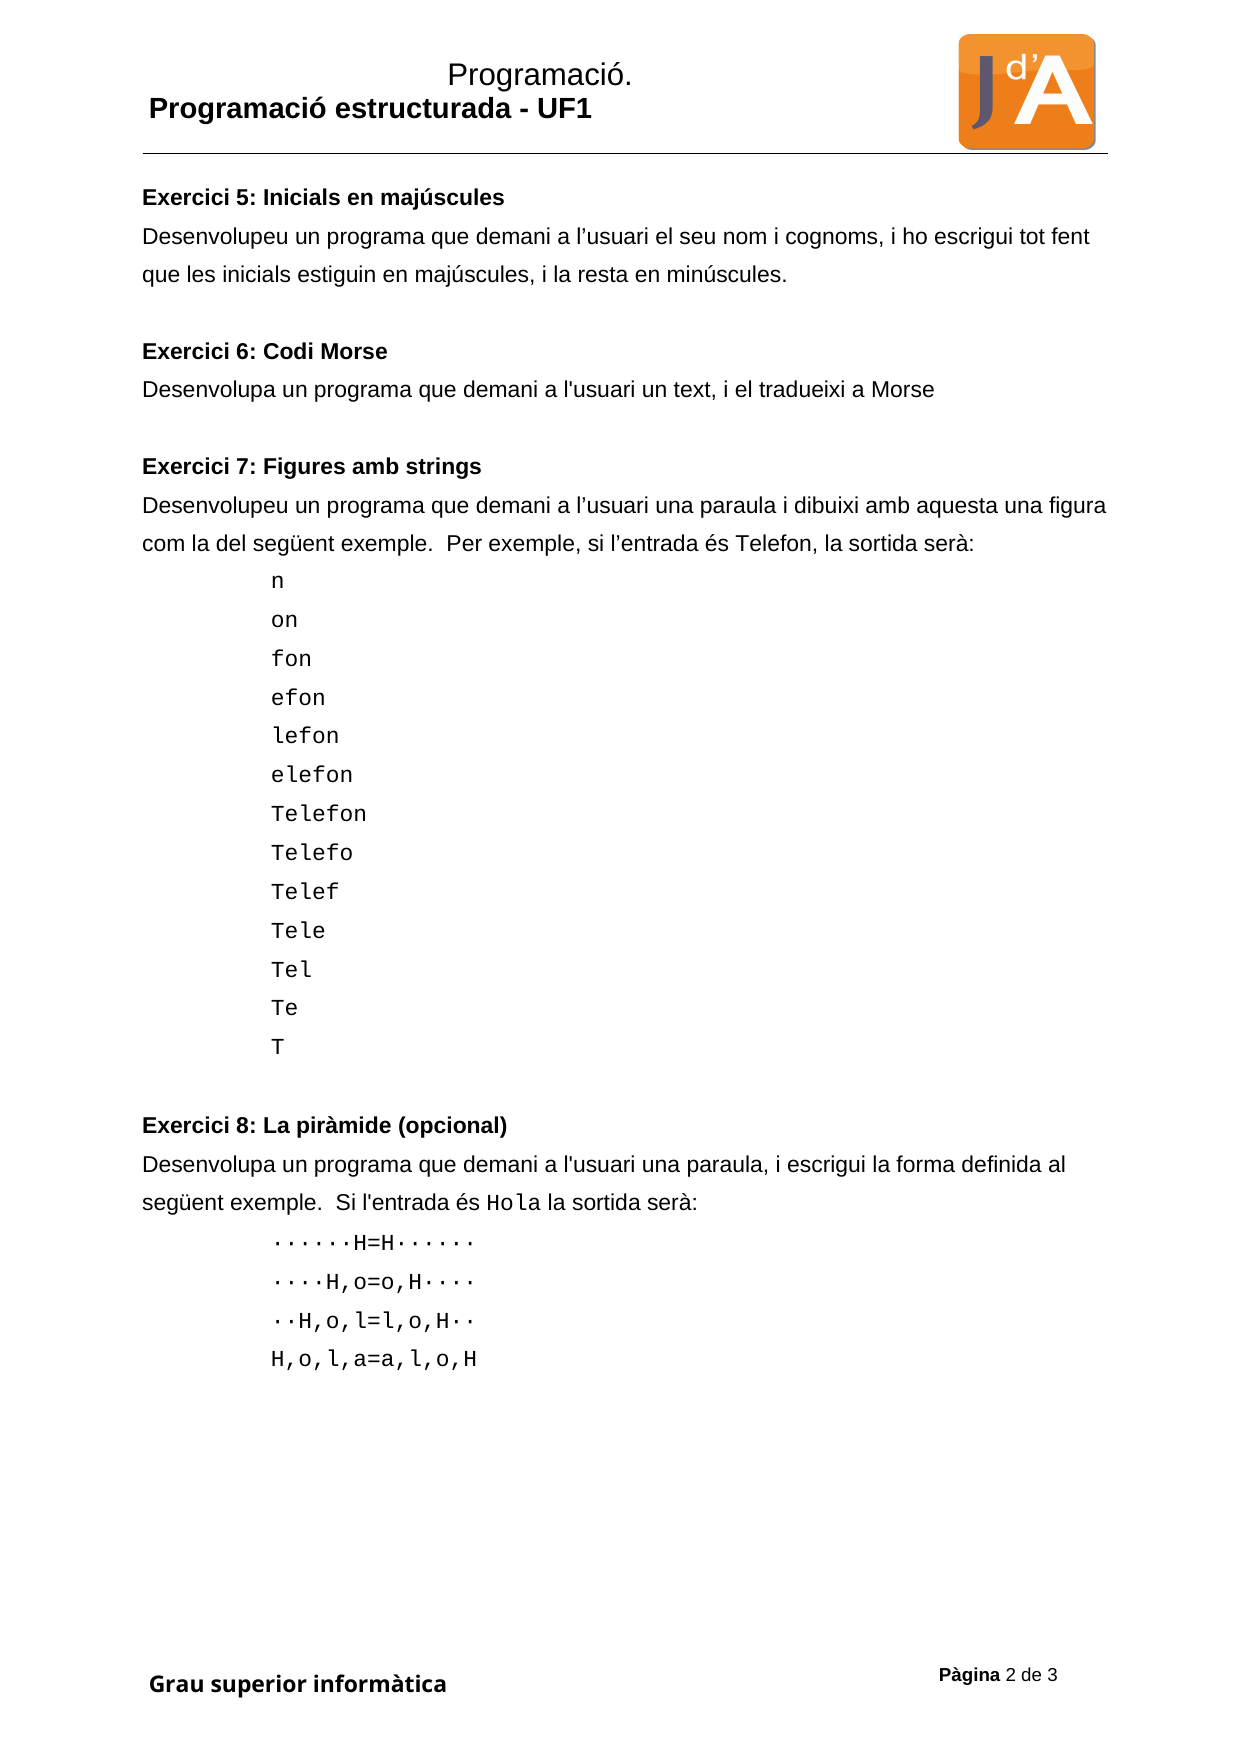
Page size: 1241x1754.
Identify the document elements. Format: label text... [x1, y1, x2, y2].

text Desenvolupa un programa que demani a l'usuari una paraula, i escrigui la forma definida al següent exemple. Si l'entrada és Hola la sortida serà: [142, 1151, 1107, 1217]
text ··H,o,l=l,o,H·· [216, 1309, 1107, 1335]
text Desenvolupa un programa que demani a l'usuari un text, i el tradueixi a Morse [142, 377, 1107, 403]
text Exercici 6: Codi Morse [142, 339, 1107, 364]
text ····H,o=o,H···· [216, 1270, 1107, 1296]
text fon [216, 647, 1107, 673]
text T [216, 1036, 1107, 1062]
text Te [216, 997, 1107, 1023]
text Exercici 5: Inicials en majúscules [142, 185, 1107, 211]
text on [216, 608, 1107, 634]
text Telefo [216, 841, 1107, 867]
text Tele [216, 919, 1107, 945]
text H,o,l,a=a,l,o,H [216, 1348, 1107, 1374]
text lefon [216, 725, 1107, 751]
text efon [216, 686, 1107, 712]
text ······H=H······ [216, 1231, 1107, 1257]
text elefon [216, 764, 1107, 789]
text Tel [216, 958, 1107, 984]
text Telefon [216, 802, 1107, 828]
text Telef [216, 880, 1107, 906]
picture [958, 34, 1096, 150]
text Exercici 8: La piràmide (opcional) [142, 1113, 1107, 1138]
text Exercici 7: Figures amb strings [142, 454, 1107, 480]
text Desenvolupeu un programa que demani a l’usuari el seu nom i cognoms, i ho escrigui tot fent que les inicials estiguin en majúscules, i la resta en minúscules. [142, 223, 1107, 287]
text Desenvolupeu un programa que demani a l’usuari una paraula i dibuixi amb aquesta una figura com la del següent exemple. Per exemple, si l’entrada és Telefon, la sortida serà: [142, 492, 1107, 557]
text n [216, 569, 1107, 595]
